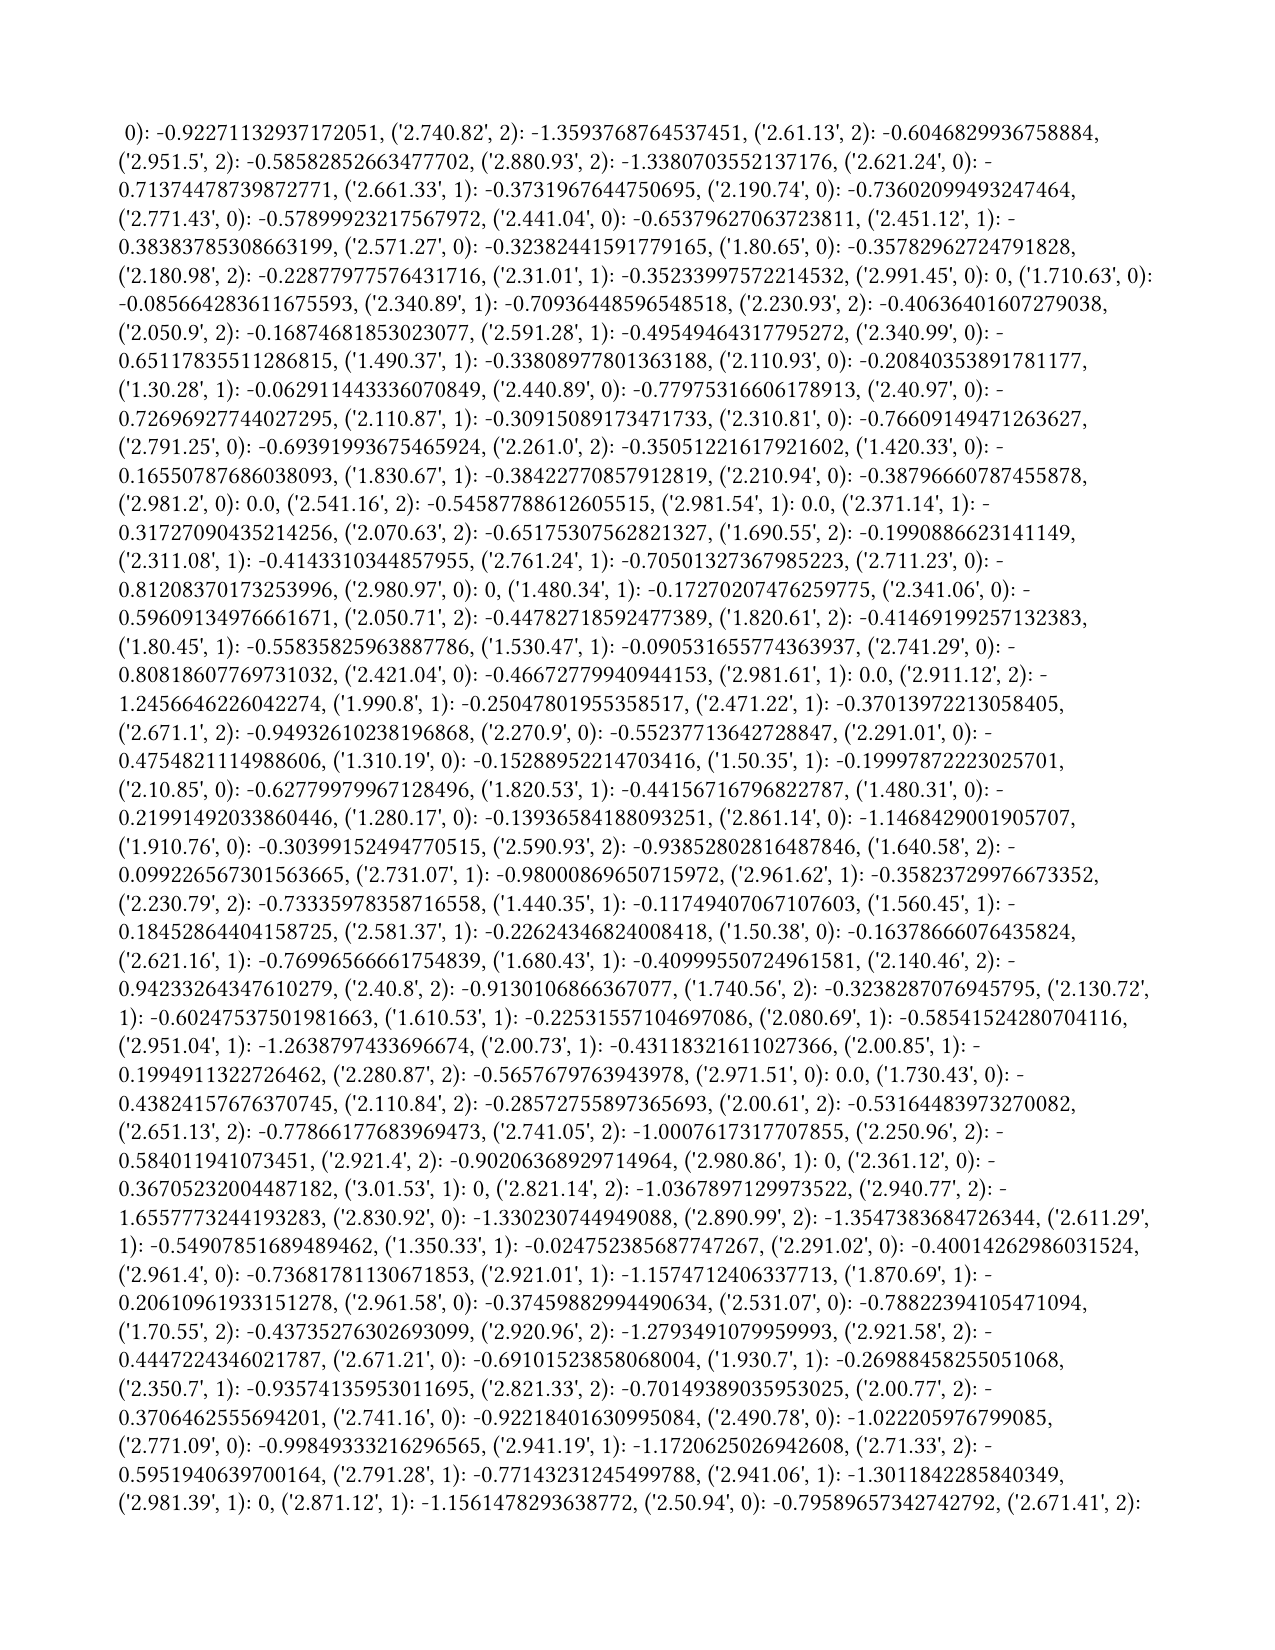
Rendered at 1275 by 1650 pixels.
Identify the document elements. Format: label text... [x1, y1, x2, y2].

text 0): -0.92271132937172051, ('2.740.82', 2): -1.3593768764537451, ('2.61.13', 2): -0.6046829936758884, ('2.951.5', 2): -0.58582852663477702, ('2.880.93', 2): -1.3380703552137176, ('2.621.24', 0): -0.71374478739872771, ('2.661.33', 1): -0.3731967644750695, ('2.190.74', 0): -0.73602099493247464, ('2.771.43', 0): -0.57899923217567972, ('2.441.04', 0): -0.65379627063723811, ('2.451.12', 1): -0.38383785308663199, ('2.571.27', 0): -0.32382441591779165, ('1.80.65', 0): -0.35782962724791828, ('2.180.98', 2): -0.22877977576431716, ('2.31.01', 1): -0.35233997572214532, ('2.991.45', 0): 0, ('1.710.63', 0): -0.085664283611675593, ('2.340.89', 1): -0.70936448596548518, ('2.230.93', 2): -0.40636401607279038, ('2.050.9', 2): -0.16874681853023077, ('2.591.28', 1): -0.49549464317795272, ('2.340.99', 0): -0.65117835511286815, ('1.490.37', 1): -0.33808977801363188, ('2.110.93', 0): -0.20840353891781177, ('1.30.28', 1): -0.062911443336070849, ('2.440.89', 0): -0.77975316606178913, ('2.40.97', 0): -0.72696927744027295, ('2.110.87', 1): -0.30915089173471733, ('2.310.81', 0): -0.76609149471263627, ('2.791.25', 0): -0.69391993675465924, ('2.261.0', 2): -0.35051221617921602, ('1.420.33', 0): -0.16550787686038093, ('1.830.67', 1): -0.38422770857912819, ('2.210.94', 0): -0.38796660787455878, ('2.981.2', 0): 0.0, ('2.541.16', 2): -0.54587788612605515, ('2.981.54', 1): 0.0, ('2.371.14', 1): -0.31727090435214256, ('2.070.63', 2): -0.65175307562821327, ('1.690.55', 2): -0.1990886623141149, ('2.311.08', 1): -0.4143310344857955, ('2.761.24', 1): -0.70501327367985223, ('2.711.23', 0): -0.81208370173253996, ('2.980.97', 0): 0, ('1.480.34', 1): -0.17270207476259775, ('2.341.06', 0): -0.59609134976661671, ('2.050.71', 2): -0.44782718592477389, ('1.820.61', 2): -0.41469199257132383, ('1.80.45', 1): -0.55835825963887786, ('1.530.47', 1): -0.090531655774363937, ('2.741.29', 0): -0.80818607769731032, ('2.421.04', 0): -0.46672779940944153, ('2.981.61', 1): 0.0, ('2.911.12', 2): -1.2456646226042274, ('1.990.8', 1): -0.25047801955358517, ('2.471.22', 1): -0.37013972213058405, ('2.671.1', 2): -0.94932610238196868, ('2.270.9', 0): -0.55237713642728847, ('2.291.01', 0): -0.4754821114988606, ('1.310.19', 0): -0.15288952214703416, ('1.50.35', 1): -0.19997872223025701, ('2.10.85', 0): -0.62779979967128496, ('1.820.53', 1): -0.44156716796822787, ('1.480.31', 0): -0.21991492033860446, ('1.280.17', 0): -0.13936584188093251, ('2.861.14', 0): -1.1468429001905707, ('1.910.76', 0): -0.30399152494770515, ('2.590.93', 2): -0.93852802816487846, ('1.640.58', 2): -0.099226567301563665, ('2.731.07', 1): -0.98000869650715972, ('2.961.62', 1): -0.35823729976673352, ('2.230.79', 2): -0.73335978358716558, ('1.440.35', 1): -0.11749407067107603, ('1.560.45', 1): -0.18452864404158725, ('2.581.37', 1): -0.22624346824008418, ('1.50.38', 0): -0.16378666076435824, ('2.621.16', 1): -0.76996566661754839, ('1.680.43', 1): -0.40999550724961581, ('2.140.46', 2): -0.94233264347610279, ('2.40.8', 2): -0.9130106866367077, ('1.740.56', 2): -0.3238287076945795, ('2.130.72', 1): -0.60247537501981663, ('1.610.53', 1): -0.22531557104697086, ('2.080.69', 1): -0.58541524280704116, ('2.951.04', 1): -1.2638797433696674, ('2.00.73', 1): -0.43118321611027366, ('2.00.85', 1): -0.1994911322726462, ('2.280.87', 2): -0.5657679763943978, ('2.971.51', 0): 0.0, ('1.730.43', 0): -0.43824157676370745, ('2.110.84', 2): -0.28572755897365693, ('2.00.61', 2): -0.53164483973270082, ('2.651.13', 2): -0.77866177683969473, ('2.741.05', 2): -1.0007617317707855, ('2.250.96', 2): -0.584011941073451, ('2.921.4', 2): -0.90206368929714964, ('2.980.86', 1): 0, ('2.361.12', 0): -0.36705232004487182, ('3.01.53', 1): 0, ('2.821.14', 2): -1.0367897129973522, ('2.940.77', 2): -1.6557773244193283, ('2.830.92', 0): -1.330230744949088, ('2.890.99', 2): -1.3547383684726344, ('2.611.29', 1): -0.54907851689489462, ('1.350.33', 1): -0.024752385687747267, ('2.291.02', 0): -0.40014262986031524, ('2.961.4', 0): -0.73681781130671853, ('2.921.01', 1): -1.1574712406337713, ('1.870.69', 1): -0.20610961933151278, ('2.961.58', 0): -0.37459882994490634, ('2.531.07', 0): -0.78822394105471094, ('1.70.55', 2): -0.43735276302693099, ('2.920.96', 2): -1.2793491079959993, ('2.921.58', 2): -0.4447224346021787, ('2.671.21', 0): -0.69101523858068004, ('1.930.7', 1): -0.26988458255051068, ('2.350.7', 1): -0.93574135953011695, ('2.821.33', 2): -0.70149389035953025, ('2.00.77', 2): -0.3706462555694201, ('2.741.16', 0): -0.92218401630995084, ('2.490.78', 0): -1.022205976799085, ('2.771.09', 0): -0.99849333216296565, ('2.941.19', 1): -1.1720625026942608, ('2.71.33', 2): -0.5951940639700164, ('2.791.28', 1): -0.77143231245499788, ('2.941.06', 1): -1.3011842285840349, ('2.981.39', 1): 0, ('2.871.12', 1): -1.1561478293638772, ('2.50.94', 0): -0.79589657342742792, ('2.671.41', 2): [118, 118, 1157, 1517]
